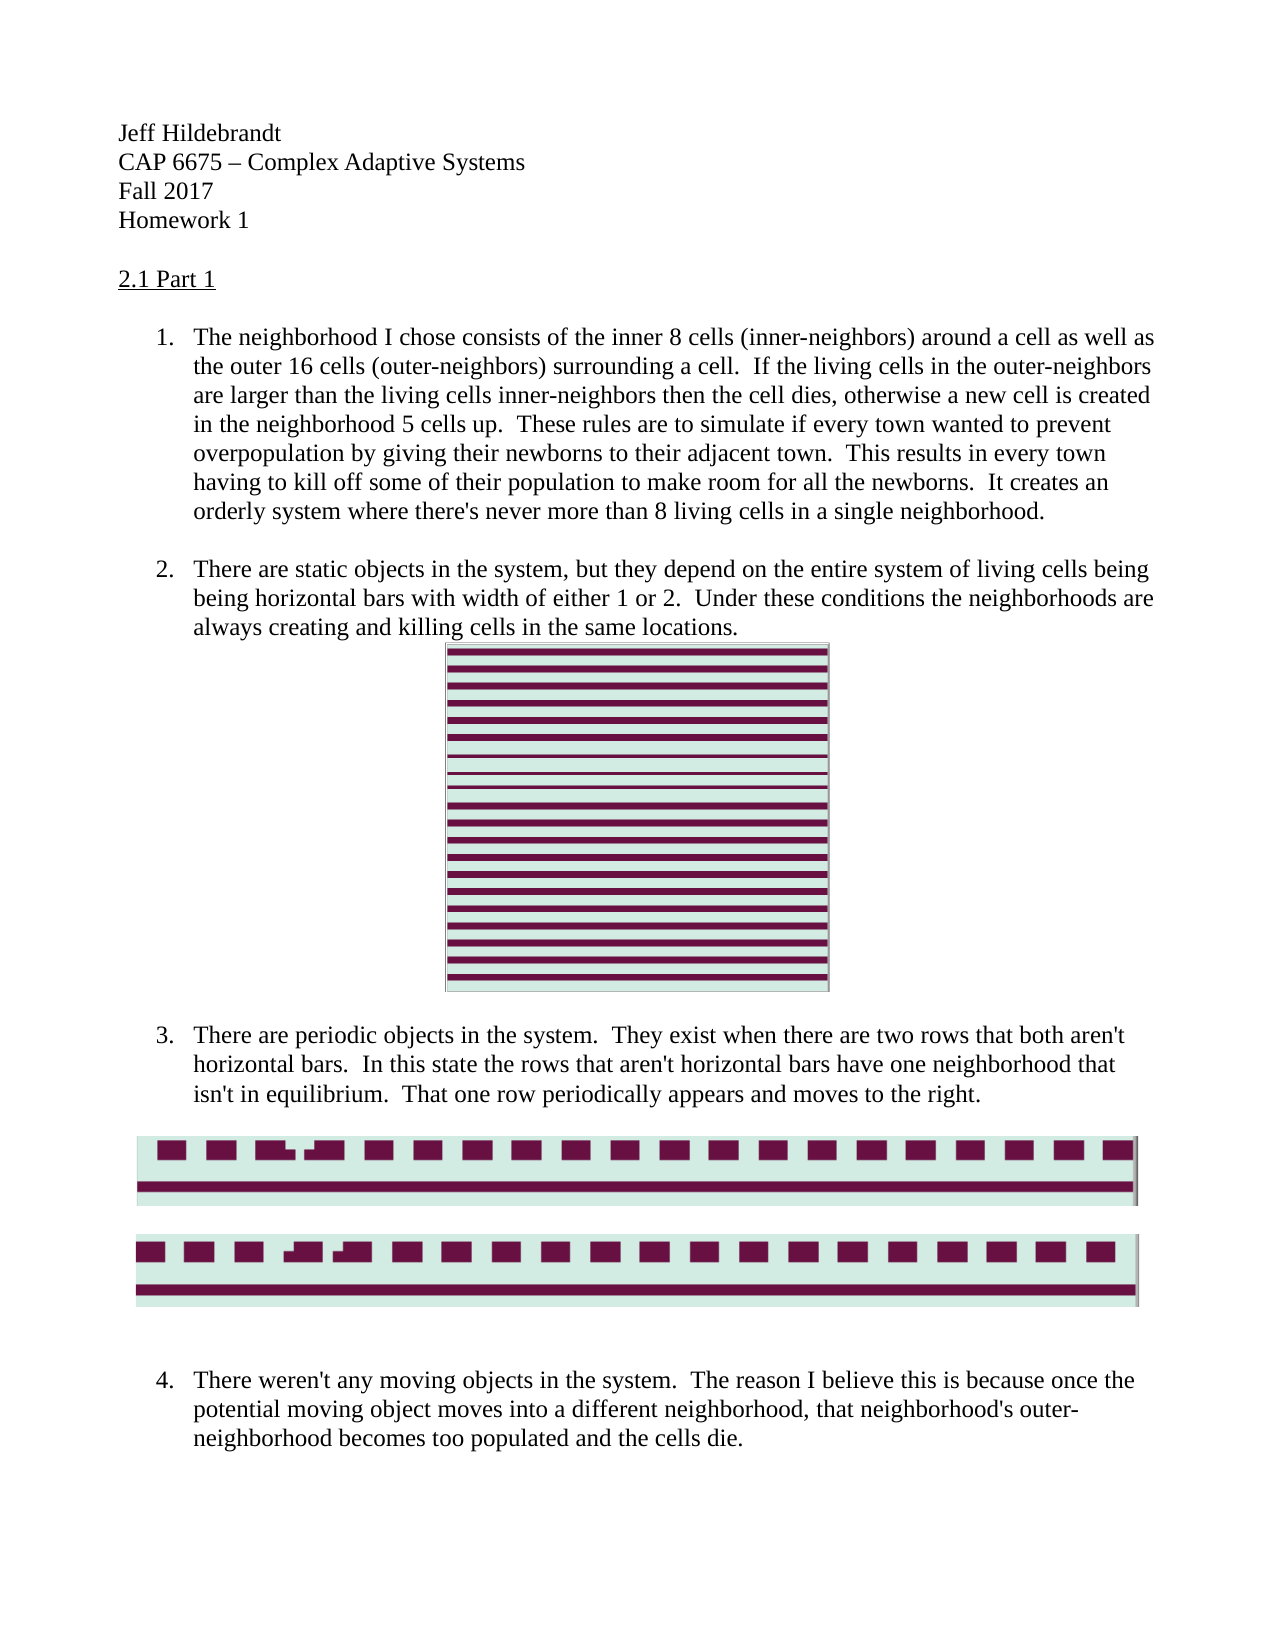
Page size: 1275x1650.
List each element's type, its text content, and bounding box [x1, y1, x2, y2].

text Jeff Hildebrandt [118, 118, 1157, 147]
list There are static objects in the system, but they depend on the entire system of living cells being being horizontal bars with width of either 1 or 2. Under these conditions the neighborhoods are always creating and killing cells in the same locations. [156, 554, 1157, 641]
list The neighborhood I chose consists of the inner 8 cells (inner-neighbors) around a cell as well as the outer 16 cells (outer-neighbors) surrounding a cell. If the living cells in the outer-neighbors are larger than the living cells inner-neighbors then the cell dies, otherwise a new cell is created in the neighborhood 5 cells up. These rules are to simulate if every town wanted to prevent overpopulation by giving their newborns to their adjacent town. This results in every town having to kill off some of their population to make room for all the newborns. It creates an orderly system where there's never more than 8 living cells in a single neighborhood. [156, 322, 1157, 525]
list There weren't any moving objects in the system. The reason I believe this is because once the potential moving object moves into a different neighborhood, that neighborhood's outer-neighborhood becomes too populated and the cells die. [156, 1364, 1157, 1452]
list There are periodic objects in the system. They exist when there are two rows that both aren't horizontal bars. In this state the rows that aren't horizontal bars have one neighborhood that isn't in equilibrium. That one row periodically appears and moves to the right. [156, 1020, 1157, 1107]
text Fall 2017 [118, 176, 1157, 205]
text CAP 6675 – Complex Adaptive Systems [118, 147, 1157, 176]
text Homework 1 [118, 205, 1157, 234]
text 2.1 Part 1 [118, 263, 1157, 292]
